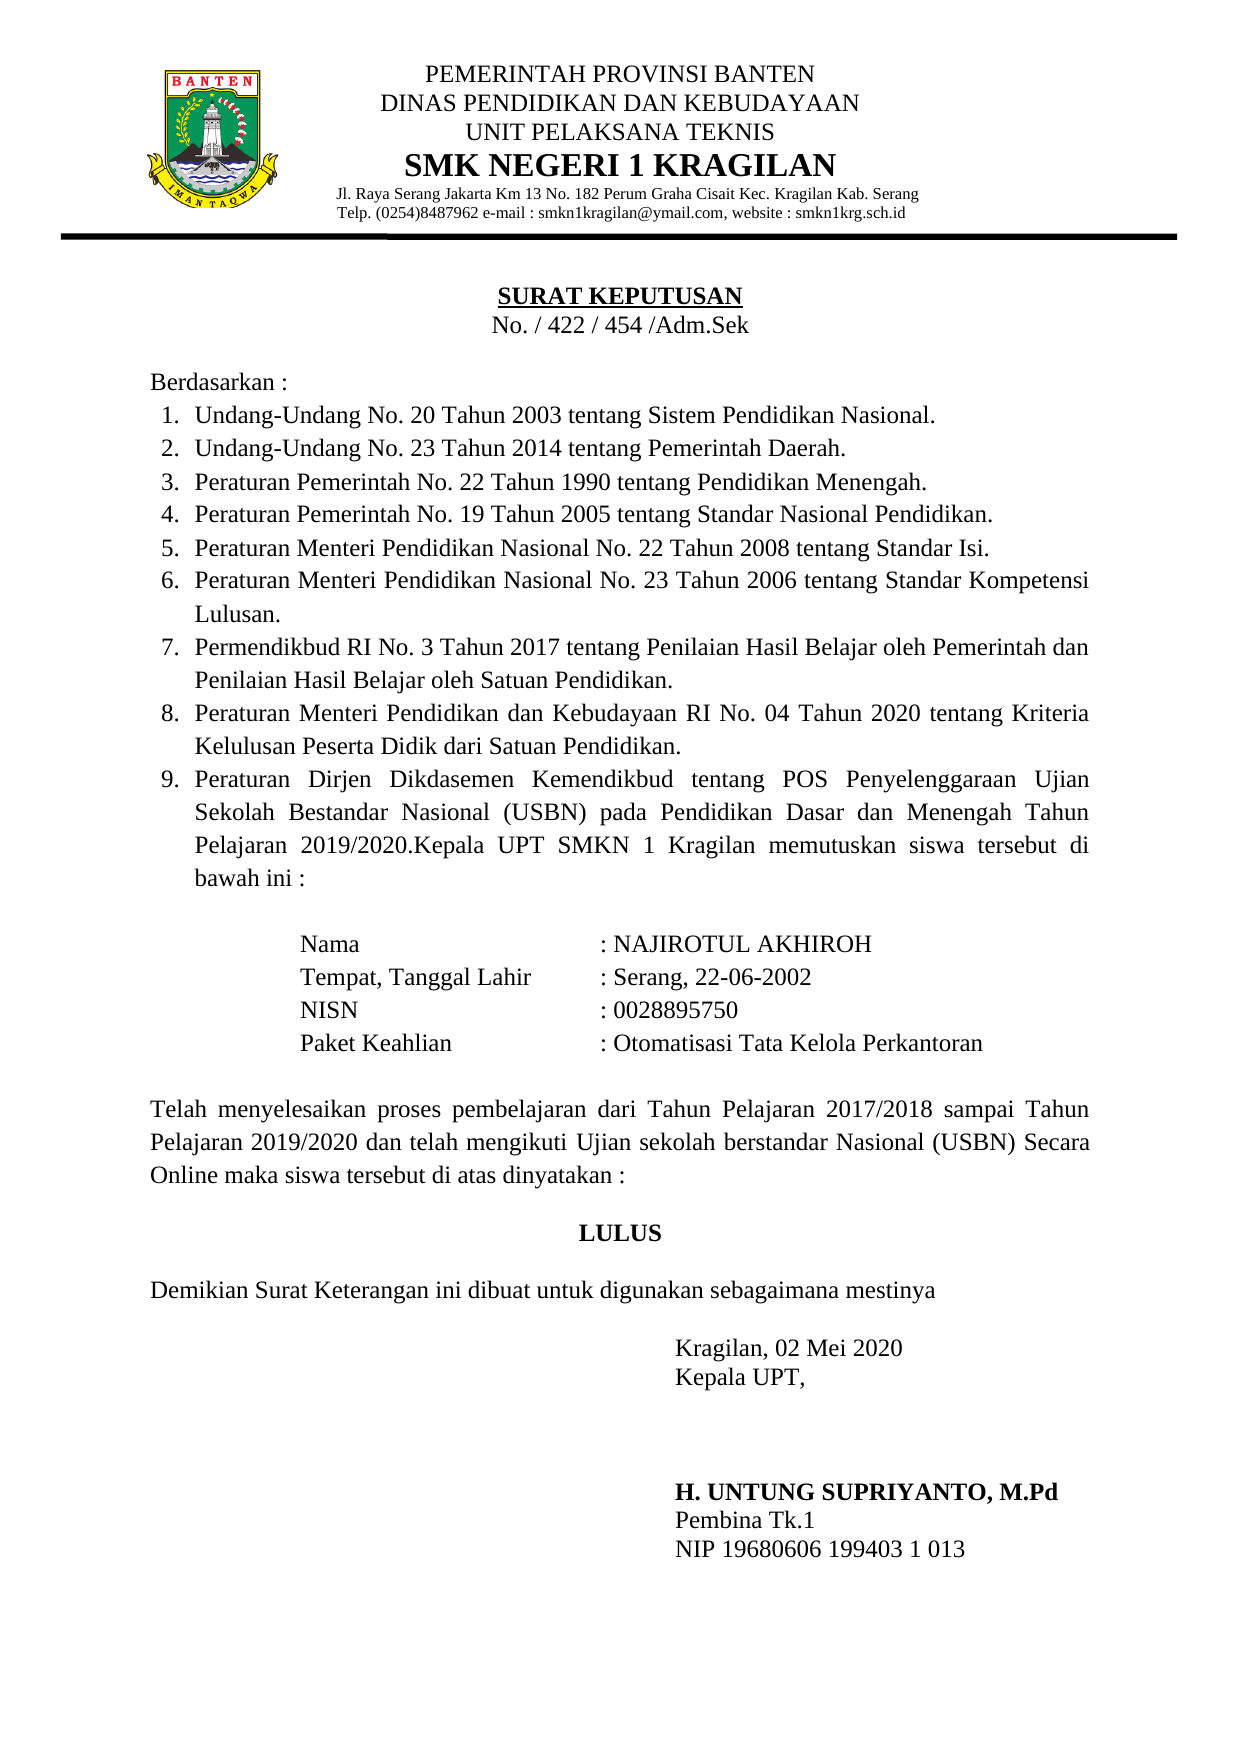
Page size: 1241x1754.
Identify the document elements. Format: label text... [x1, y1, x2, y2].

list Peraturan Pemerintah No. 22 Tahun 1990 tentang Pendidikan Menengah. [179, 467, 1090, 495]
list Peraturan Dirjen Dikdasemen Kemendikbud tentang POS Penyelenggaraan Ujian Sekolah Bestandar Nasional (USBN) pada Pendidikan Dasar dan Menengah Tahun Pelajaran 2019/2020.Kepala UPT SMKN 1 Kragilan memutuskan siswa tersebut di bawah ini : [179, 764, 1090, 892]
text Paket Keahlian : Otomatisasi Tata Kelola Perkantoran [150, 1028, 1090, 1057]
text LULUS [150, 1218, 1090, 1247]
text Berdasarkan : [150, 367, 1090, 396]
text Pembina Tk.1 [150, 1506, 1090, 1534]
text Nama : NAJIROTUL AKHIROH [150, 929, 1090, 958]
list Peraturan Menteri Pendidikan dan Kebudayaan RI No. 04 Tahun 2020 tentang Kriteria Kelulusan Peserta Didik dari Satuan Pendidikan. [179, 698, 1090, 759]
picture [146, 70, 279, 208]
text NISN : 0028895750 [150, 995, 1090, 1024]
text Kragilan, 02 Mei 2020 [150, 1333, 1090, 1362]
text No. / 422 / 454 /Adm.Sek [150, 310, 1090, 339]
list Peraturan Pemerintah No. 19 Tahun 2005 tentang Standar Nasional Pendidikan. [179, 499, 1090, 528]
text Telah menyelesaikan proses pembelajaran dari Tahun Pelajaran 2017/2018 sampai Tahun Pelajaran 2019/2020 dan telah mengikuti Ujian sekolah berstandar Nasional (USBN) Secara Online maka siswa tersebut di atas dinyatakan : [150, 1094, 1090, 1189]
text Demikian Surat Keterangan ini dibuat untuk digunakan sebagaimana mestinya [150, 1276, 1090, 1304]
text H. UNTUNG SUPRIYANTO, M.Pd [150, 1477, 1090, 1506]
text NIP 19680606 199403 1 013 [150, 1534, 1090, 1563]
text Kepala UPT, [150, 1362, 1090, 1391]
list Undang-Undang No. 20 Tahun 2003 tentang Sistem Pendidikan Nasional. [179, 401, 1090, 429]
list Permendikbud RI No. 3 Tahun 2017 tentang Penilaian Hasil Belajar oleh Pemerintah dan Penilaian Hasil Belajar oleh Satuan Pendidikan. [179, 632, 1090, 693]
list Undang-Undang No. 23 Tahun 2014 tentang Pemerintah Daerah. [179, 433, 1090, 462]
text Tempat, Tanggal Lahir : Serang, 22-06-2002 [150, 962, 1090, 991]
list Peraturan Menteri Pendidikan Nasional No. 23 Tahun 2006 tentang Standar Kompetensi Lulusan. [179, 566, 1090, 627]
text SURAT KEPUTUSAN [150, 281, 1090, 310]
list Peraturan Menteri Pendidikan Nasional No. 22 Tahun 2008 tentang Standar Isi. [179, 533, 1090, 561]
